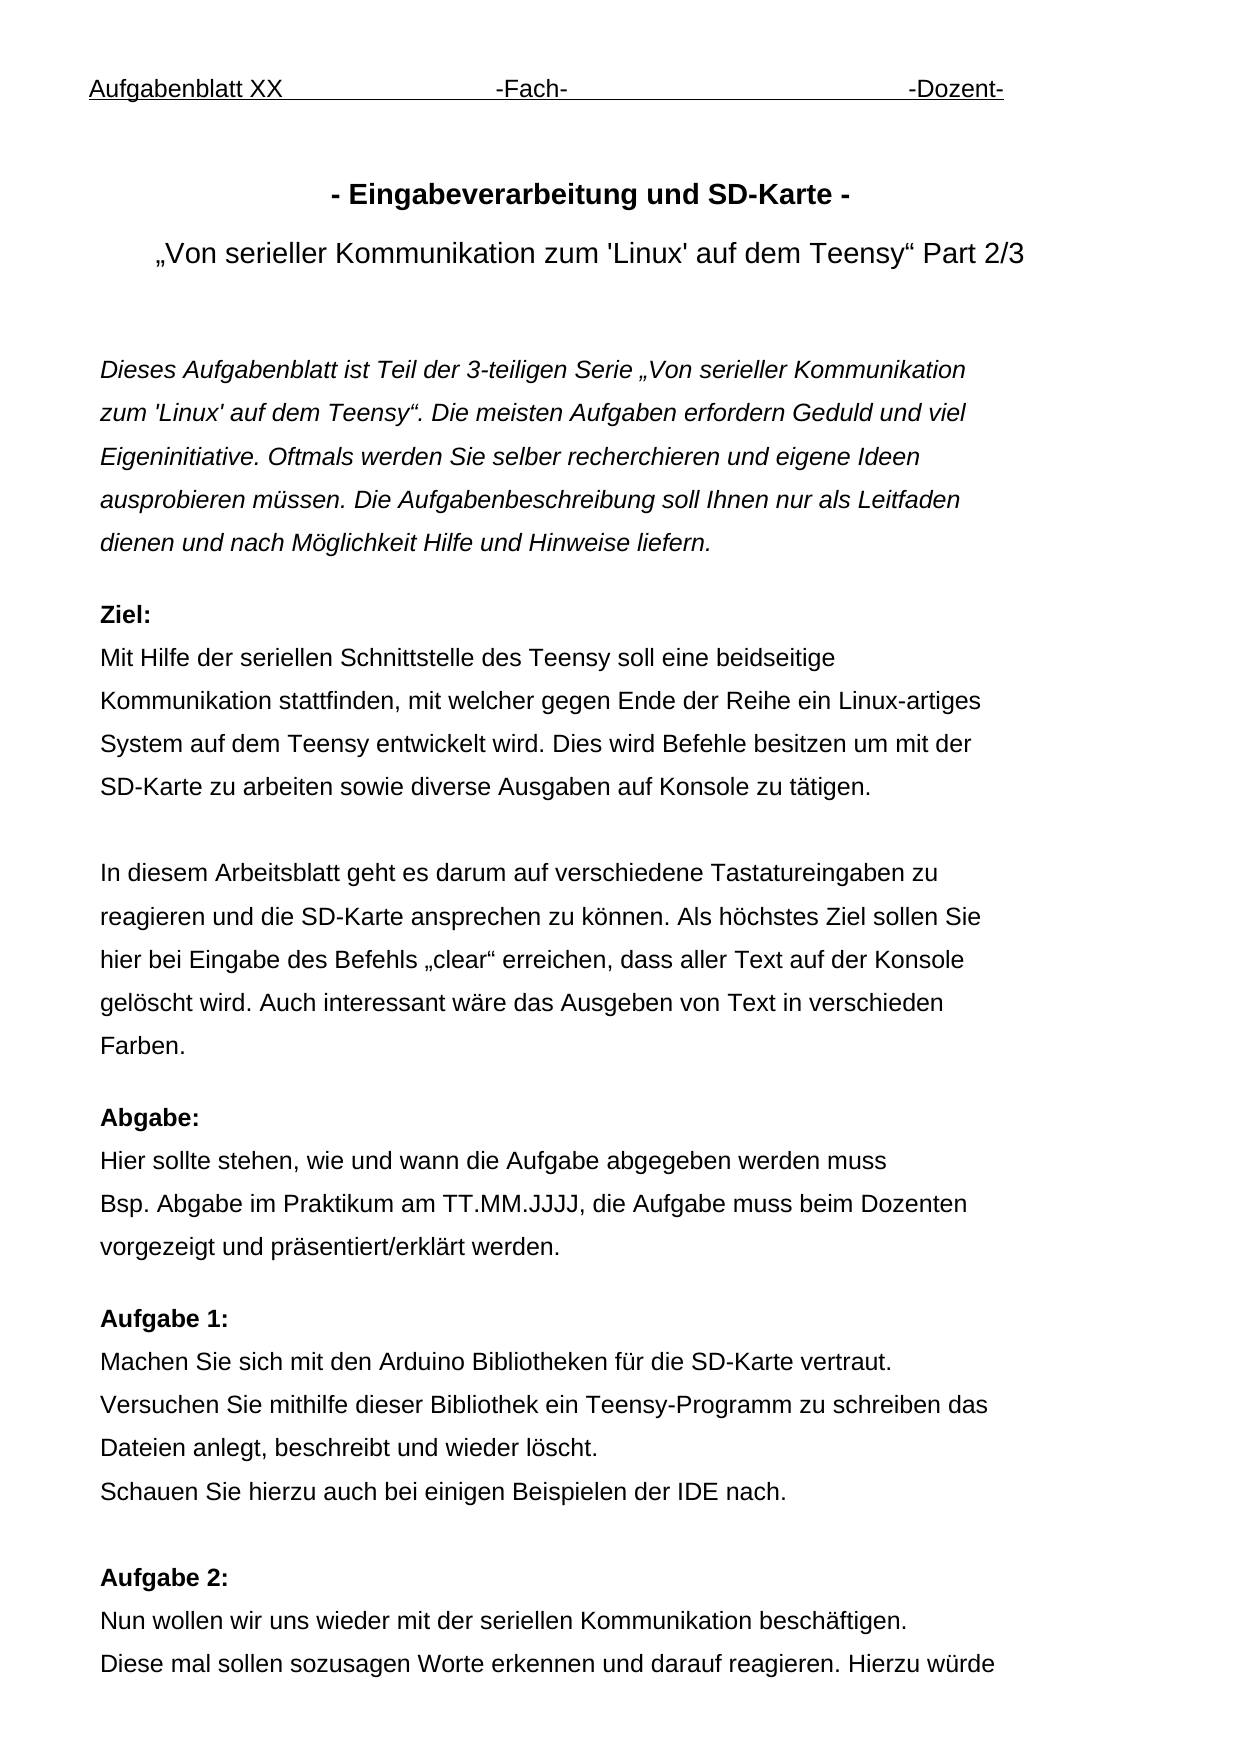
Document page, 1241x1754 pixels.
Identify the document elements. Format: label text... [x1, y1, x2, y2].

table_cell Abgabe: Hier sollte stehen, wie und wann die Aufgabe abgegeben werden muss Bsp. Abgabe im Praktikum am TT.MM.JJJJ, die Aufgabe muss beim Dozenten vorgezeigt und präsentiert/erklärt werden. [89, 1103, 1018, 1304]
table_header Dieses Aufgabenblatt ist Teil der 3-teiligen Serie „Von serieller Kommunikation zum 'Linux' auf dem Teensy“. Die meisten Aufgaben erfordern Geduld und viel Eigeninitiative. Oftmals werden Sie selber recherchieren und eigene Ideen ausprobieren müssen. Die Aufgabenbeschreibung soll Ihnen nur als Leitfaden dienen und nach Möglichkeit Hilfe und Hinweise liefern. [89, 355, 1018, 600]
table_cell Ziel: Mit Hilfe der seriellen Schnittstelle des Teensy soll eine beidseitige Kommunikation stattfinden, mit welcher gegen Ende der Reihe ein Linux-artiges System auf dem Teensy entwickelt wird. Dies wird Befehle besitzen um mit der SD-Karte zu arbeiten sowie diverse Ausgaben auf Konsole zu tätigen. In diesem Arbeitsblatt geht es darum auf verschiedene Tastatureingaben zu reagieren und die SD-Karte ansprechen zu können. Als höchstes Ziel sollen Sie hier bei Eingabe des Befehls „clear“ erreichen, dass aller Text auf der Konsole gelöscht wird. Auch interessant wäre das Ausgeben von Text in verschieden Farben. [89, 600, 1018, 1103]
text „Von serieller Kommunikation zum 'Linux' auf dem Teensy“ Part 2/3 [88, 237, 1092, 270]
table_cell Aufgabe 1: Machen Sie sich mit den Arduino Bibliotheken für die SD-Karte vertraut. Versuchen Sie mithilfe dieser Bibliothek ein Teensy-Programm zu schreiben das Dateien anlegt, beschreibt und wieder löscht. Schauen Sie hierzu auch bei einigen Beispielen der IDE nach. Aufgabe 2: Nun wollen wir uns wieder mit der seriellen Kommunikation beschäftigen. Diese mal sollen sozusagen Worte erkennen und darauf reagieren. Hierzu würde [89, 1304, 1018, 1678]
text - Eingabeverarbeitung und SD-Karte - [88, 177, 1092, 211]
